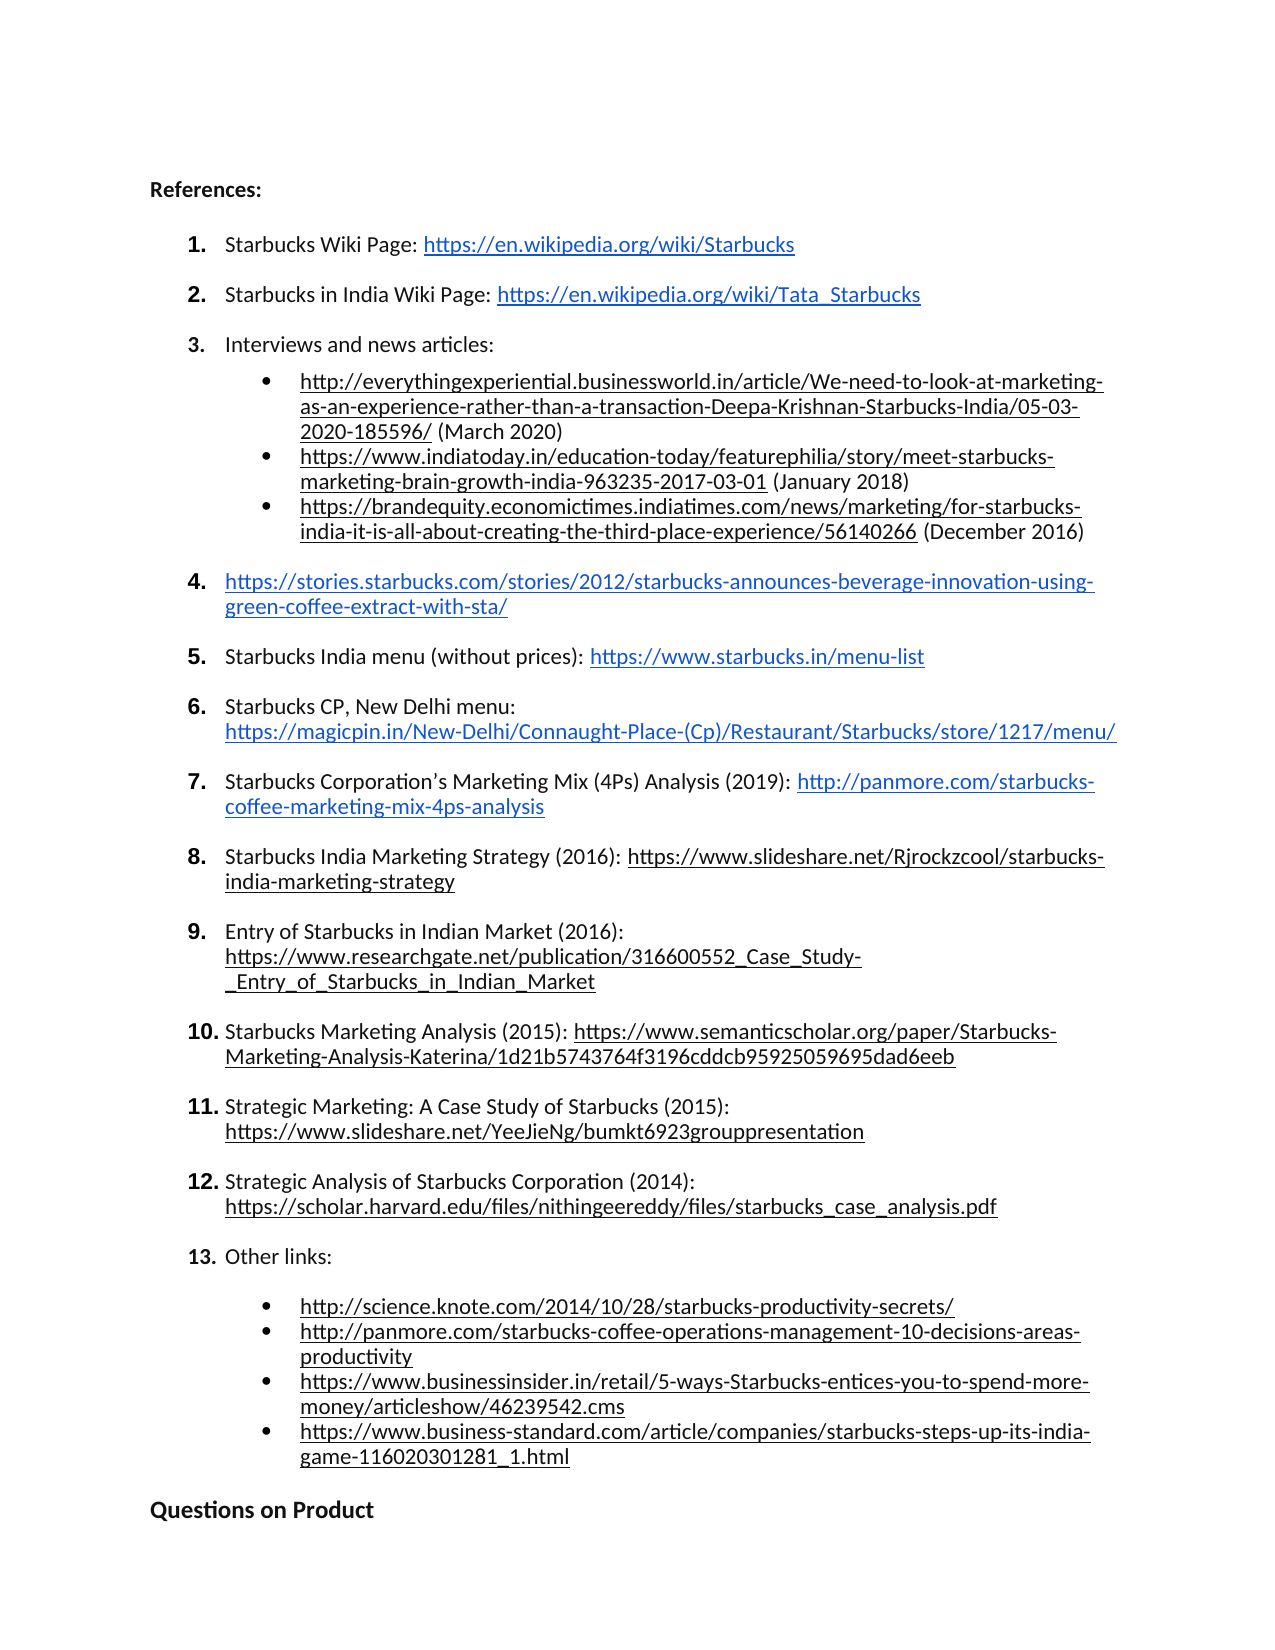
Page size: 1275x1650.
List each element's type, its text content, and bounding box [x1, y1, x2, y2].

list Strategic Marketing: A Case Study of Starbucks (2015): https://www.slideshare.net/YeeJieNg/bumkt6923grouppresentation [187, 1095, 1125, 1170]
text Questions on Product [150, 1495, 1125, 1525]
list Starbucks Corporation’s Marketing Mix (4Ps) Analysis (2019): http://panmore.com/starbucks-coffee-marketing-mix-4ps-analysis [187, 770, 1125, 845]
text References: [150, 175, 1125, 203]
list https://www.indiatoday.in/education-today/featurephilia/story/meet-starbucks-marketing-brain-growth-india-963235-2017-03-01 (January 2018) [262, 445, 1125, 495]
list Starbucks Marketing Analysis (2015): https://www.semanticscholar.org/paper/Starbucks-Marketing-Analysis-Katerina/1d21b5743764f3196cddcb95925059695dad6eeb [187, 1020, 1125, 1095]
list Starbucks India menu (without prices): https://www.starbucks.in/menu-list [187, 645, 1125, 695]
list https://www.business-standard.com/article/companies/starbucks-steps-up-its-india-game-116020301281_1.html [262, 1420, 1125, 1470]
list Starbucks Wiki Page: https://en.wikipedia.org/wiki/Starbucks [187, 232, 1125, 282]
list https://brandequity.economictimes.indiatimes.com/news/marketing/for-starbucks-india-it-is-all-about-creating-the-third-place-experience/56140266 (December 2016) [262, 495, 1125, 545]
list http://everythingexperiential.businessworld.in/article/We-need-to-look-at-marketing-as-an-experience-rather-than-a-transaction-Deepa-Krishnan-Starbucks-India/05-03-2020-185596/ (March 2020) [262, 370, 1125, 445]
list Strategic Analysis of Starbucks Corporation (2014): https://scholar.harvard.edu/files/nithingeereddy/files/starbucks_case_analysis.pdf [187, 1170, 1125, 1245]
list Starbucks CP, New Delhi menu: https://magicpin.in/New-Delhi/Connaught-Place-(Cp)/Restaurant/Starbucks/store/1217/menu/ [187, 695, 1125, 770]
list https://stories.starbucks.com/stories/2012/starbucks-announces-beverage-innovation-using-green-coffee-extract-with-sta/ [187, 570, 1125, 645]
list http://panmore.com/starbucks-coffee-operations-management-10-decisions-areas-productivity [262, 1320, 1125, 1370]
list http://science.knote.com/2014/10/28/starbucks-productivity-secrets/ [262, 1295, 1125, 1320]
list Entry of Starbucks in Indian Market (2016): https://www.researchgate.net/publication/316600552_Case_Study-_Entry_of_Starbucks_in_Indian_Market [187, 920, 1125, 1020]
list Interviews and news articles: [187, 332, 1125, 357]
list https://www.businessinsider.in/retail/5-ways-Starbucks-entices-you-to-spend-more-money/articleshow/46239542.cms [262, 1370, 1125, 1420]
list Starbucks in India Wiki Page: https://en.wikipedia.org/wiki/Tata_Starbucks [187, 282, 1125, 332]
list Starbucks India Marketing Strategy (2016): https://www.slideshare.net/Rjrockzcool/starbucks-india-marketing-strategy [187, 845, 1125, 920]
list Other links: [187, 1245, 1125, 1270]
